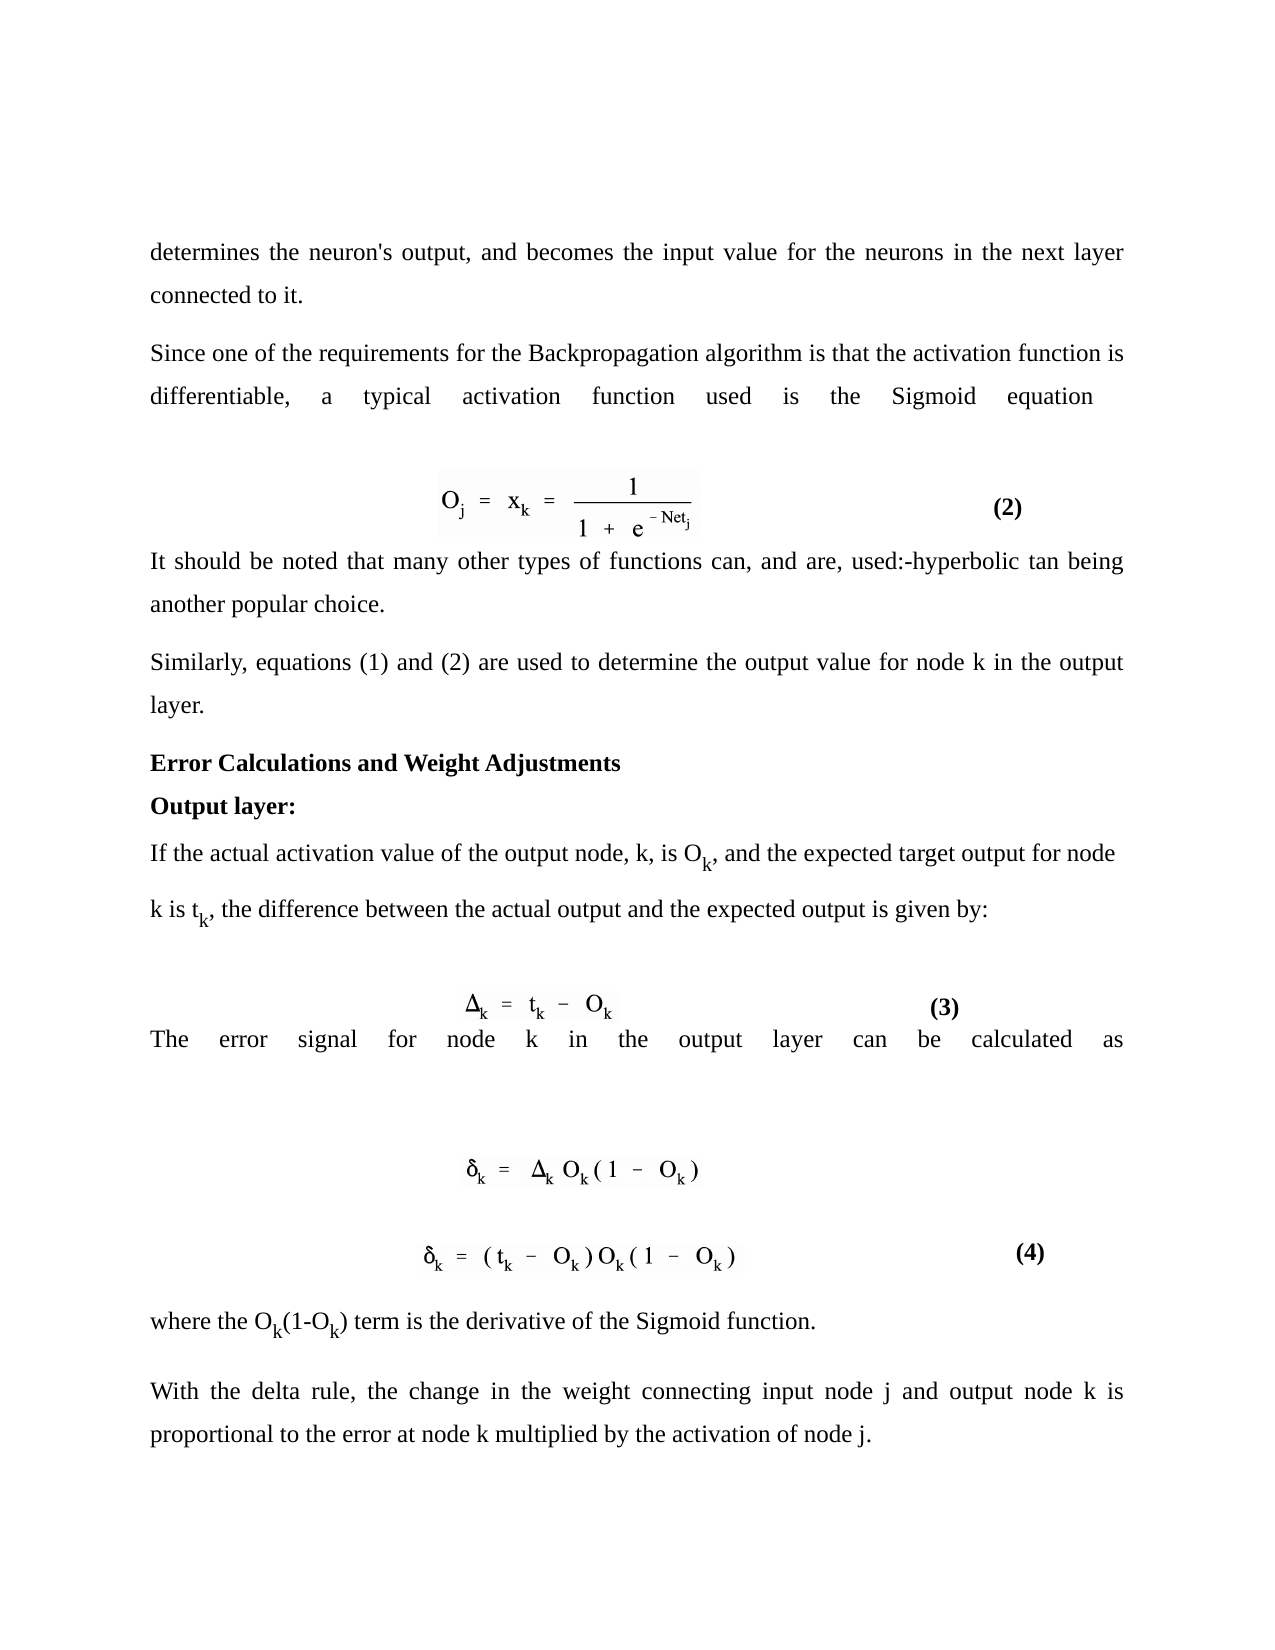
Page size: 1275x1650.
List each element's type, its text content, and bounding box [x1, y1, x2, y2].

table_header (2) [990, 467, 1125, 546]
text It should be noted that many other types of functions can, and are, used:-hyperbolic tan being another popular choice. [150, 546, 1125, 618]
table_header [150, 467, 990, 546]
table_header [150, 1111, 1013, 1306]
text Since one of the requirements for the Backpropagation algorithm is that the activation function is differentiable, a typical activation function used is the Sigmoid equation [150, 338, 1125, 453]
text where the Ok(1-Ok) term is the derivative of the Sigmoid function. [150, 1306, 1125, 1343]
text Error Calculations and Weight Adjustments [150, 748, 1125, 777]
text determines the neuron's output, and becomes the input value for the neurons in the next layer connected to it. [150, 237, 1125, 309]
picture [417, 1243, 746, 1274]
picture [457, 991, 620, 1022]
picture [460, 1156, 703, 1187]
table_header [150, 989, 927, 1024]
table_header (3) [927, 989, 1125, 1024]
text The error signal for node k in the output layer can be calculated as [150, 1024, 1125, 1096]
picture [438, 470, 703, 544]
text With the delta rule, the change in the weight connecting input node j and output node k is proportional to the error at node k multiplied by the activation of node j. [150, 1376, 1125, 1448]
text Output layer: If the actual activation value of the output node, k, is Ok, and the expected target output for node k is tk, the difference between the actual output and the expected output is given by: [150, 791, 1125, 974]
table_header (4) [1013, 1111, 1125, 1306]
text Similarly, equations (1) and (2) are used to determine the output value for node k in the output layer. [150, 647, 1125, 719]
